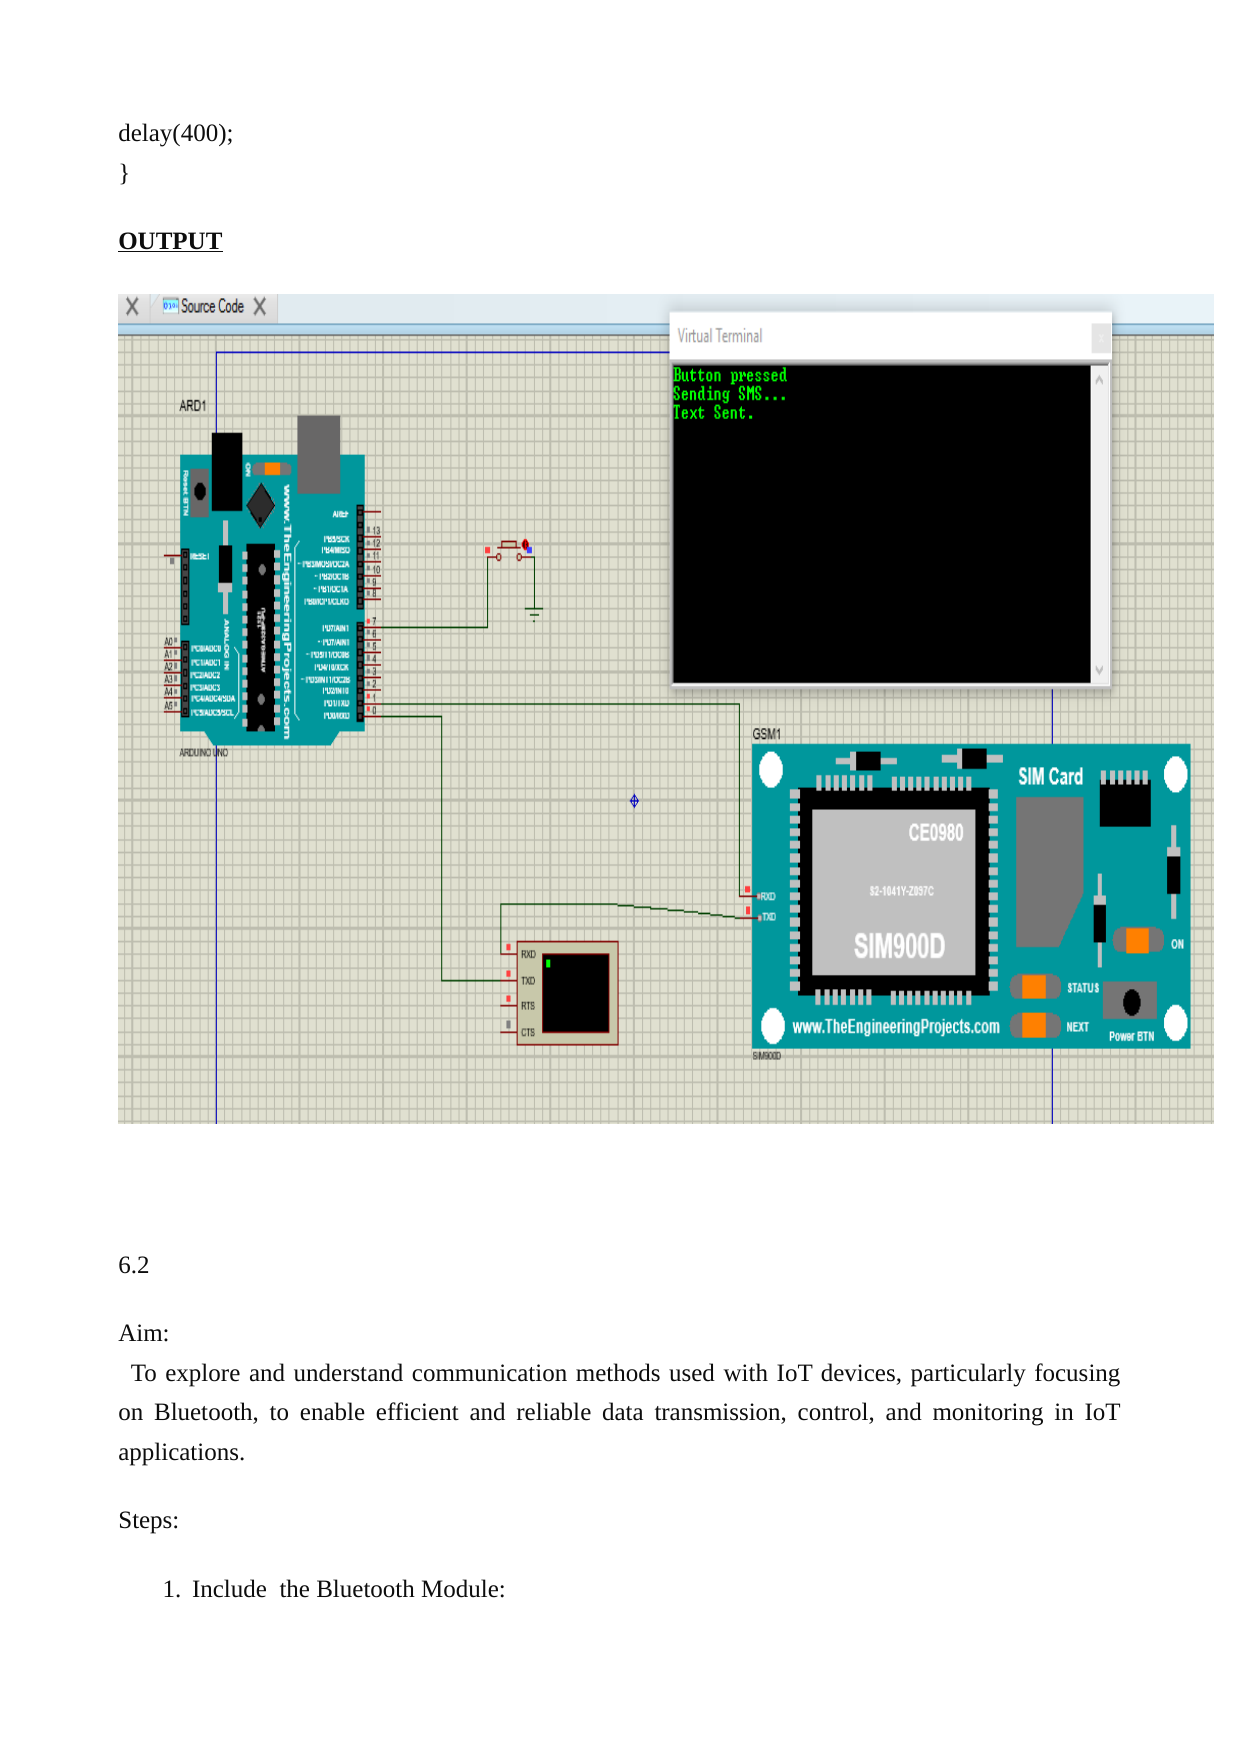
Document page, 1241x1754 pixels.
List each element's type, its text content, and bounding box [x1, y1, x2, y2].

list Include the Bluetooth Module: [162, 1574, 1122, 1602]
text 6.2 [118, 1250, 1122, 1279]
text OUTPUT [118, 226, 1122, 255]
text To explore and understand communication methods used with IoT devices, particularly focusing on Bluetooth, to enable efficient and reliable data transmission, control, and monitoring in IoT applications. [118, 1358, 1122, 1466]
text Steps: [118, 1505, 1122, 1534]
text Aim: [118, 1318, 1122, 1347]
text } [118, 158, 1122, 186]
text delay(400); [118, 118, 1122, 147]
picture [118, 294, 1214, 1124]
